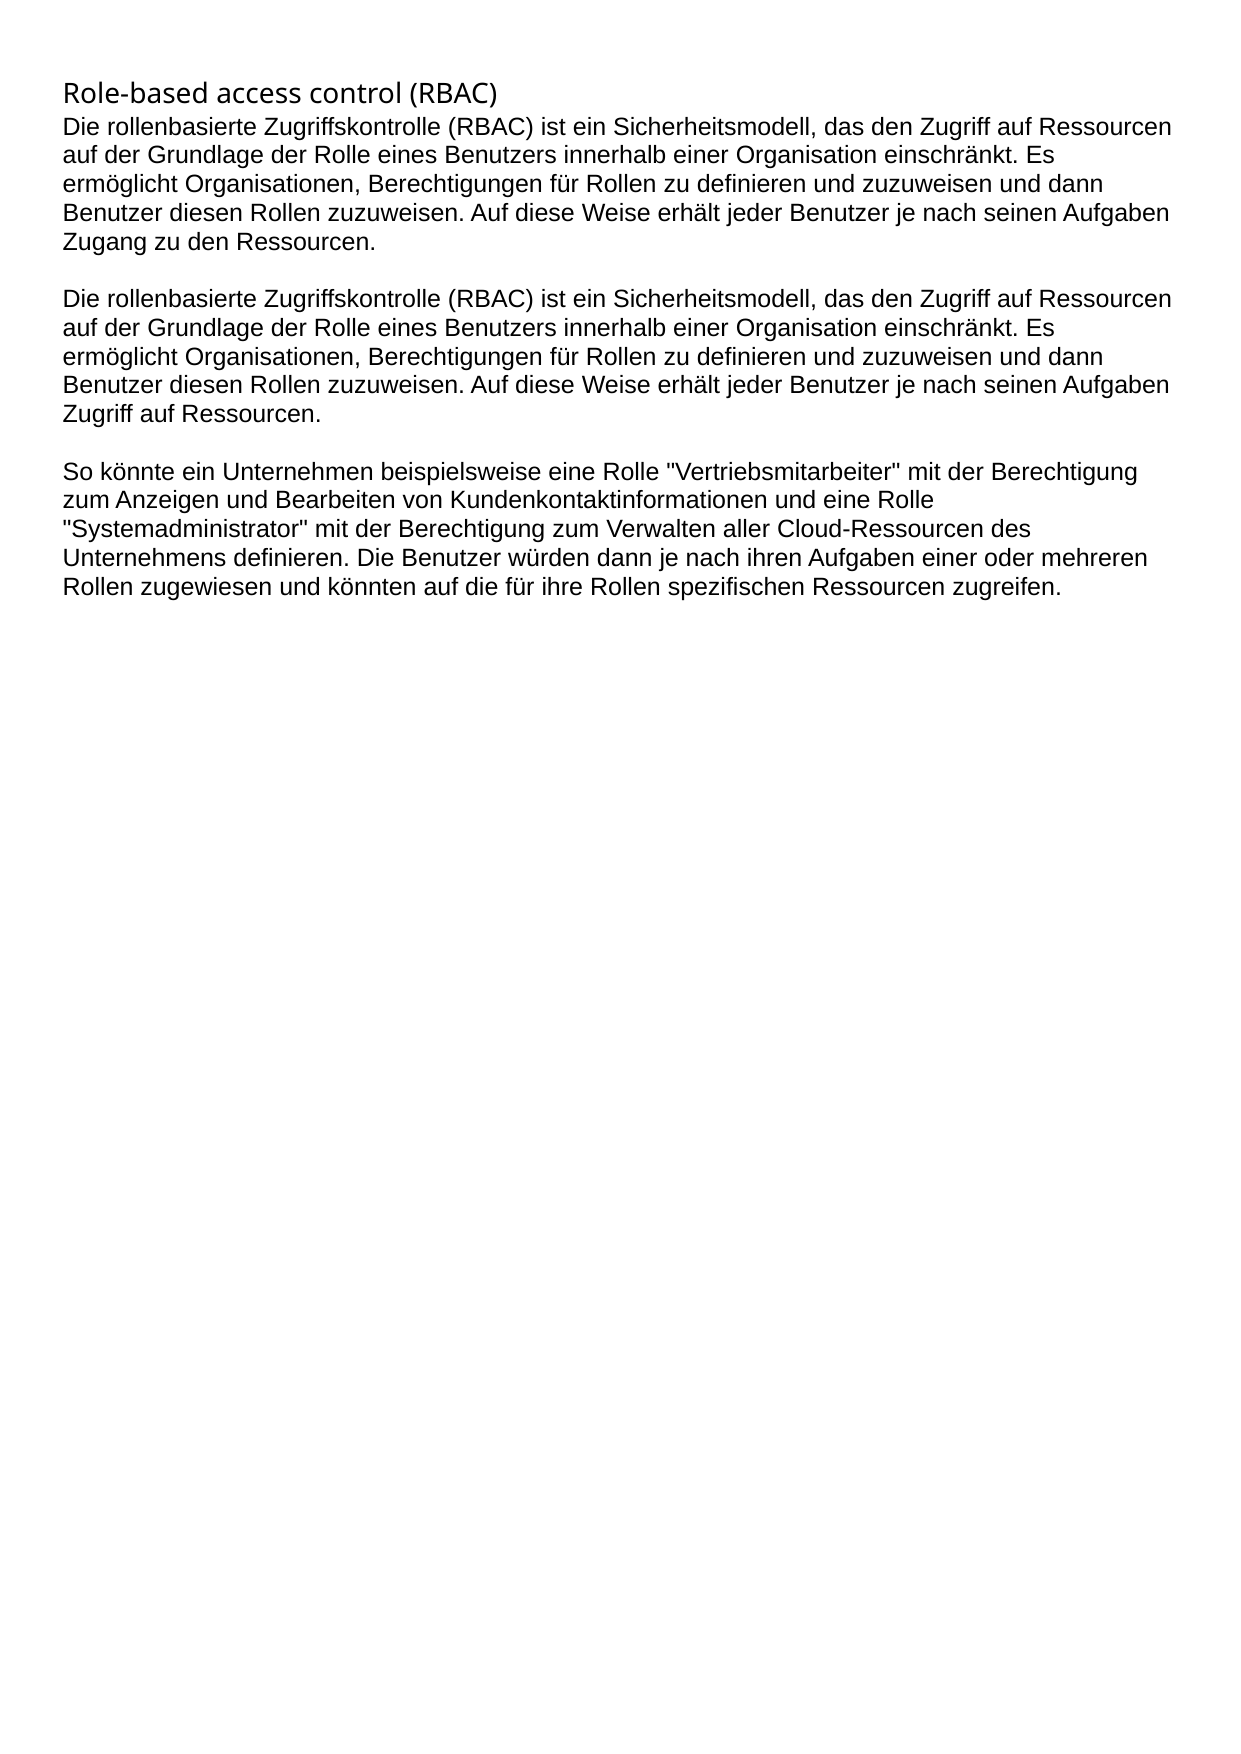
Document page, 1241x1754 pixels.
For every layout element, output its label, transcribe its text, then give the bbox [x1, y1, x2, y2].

text Die rollenbasierte Zugriffskontrolle (RBAC) ist ein Sicherheitsmodell, das den Zugriff auf Ressourcen auf der Grundlage der Rolle eines Benutzers innerhalb einer Organisation einschränkt. Es ermöglicht Organisationen, Berechtigungen für Rollen zu definieren und zuzuweisen und dann Benutzer diesen Rollen zuzuweisen. Auf diese Weise erhält jeder Benutzer je nach seinen Aufgaben Zugriff auf Ressourcen. So könnte ein Unternehmen beispielsweise eine Rolle "Vertriebsmitarbeiter" mit der Berechtigung zum Anzeigen und Bearbeiten von Kundenkontaktinformationen und eine Rolle "Systemadministrator" mit der Berechtigung zum Verwalten aller Cloud-Ressourcen des Unternehmens definieren. Die Benutzer würden dann je nach ihren Aufgaben einer oder mehreren Rollen zugewiesen und könnten auf die für ihre Rollen spezifischen Ressourcen zugreifen. [62, 284, 1178, 601]
text Die rollenbasierte Zugriffskontrolle (RBAC) ist ein Sicherheitsmodell, das den Zugriff auf Ressourcen auf der Grundlage der Rolle eines Benutzers innerhalb einer Organisation einschränkt. Es ermöglicht Organisationen, Berechtigungen für Rollen zu definieren und zuzuweisen und dann Benutzer diesen Rollen zuzuweisen. Auf diese Weise erhält jeder Benutzer je nach seinen Aufgaben Zugang zu den Ressourcen. [62, 112, 1178, 256]
text Role-based access control (RBAC) [62, 73, 1178, 112]
